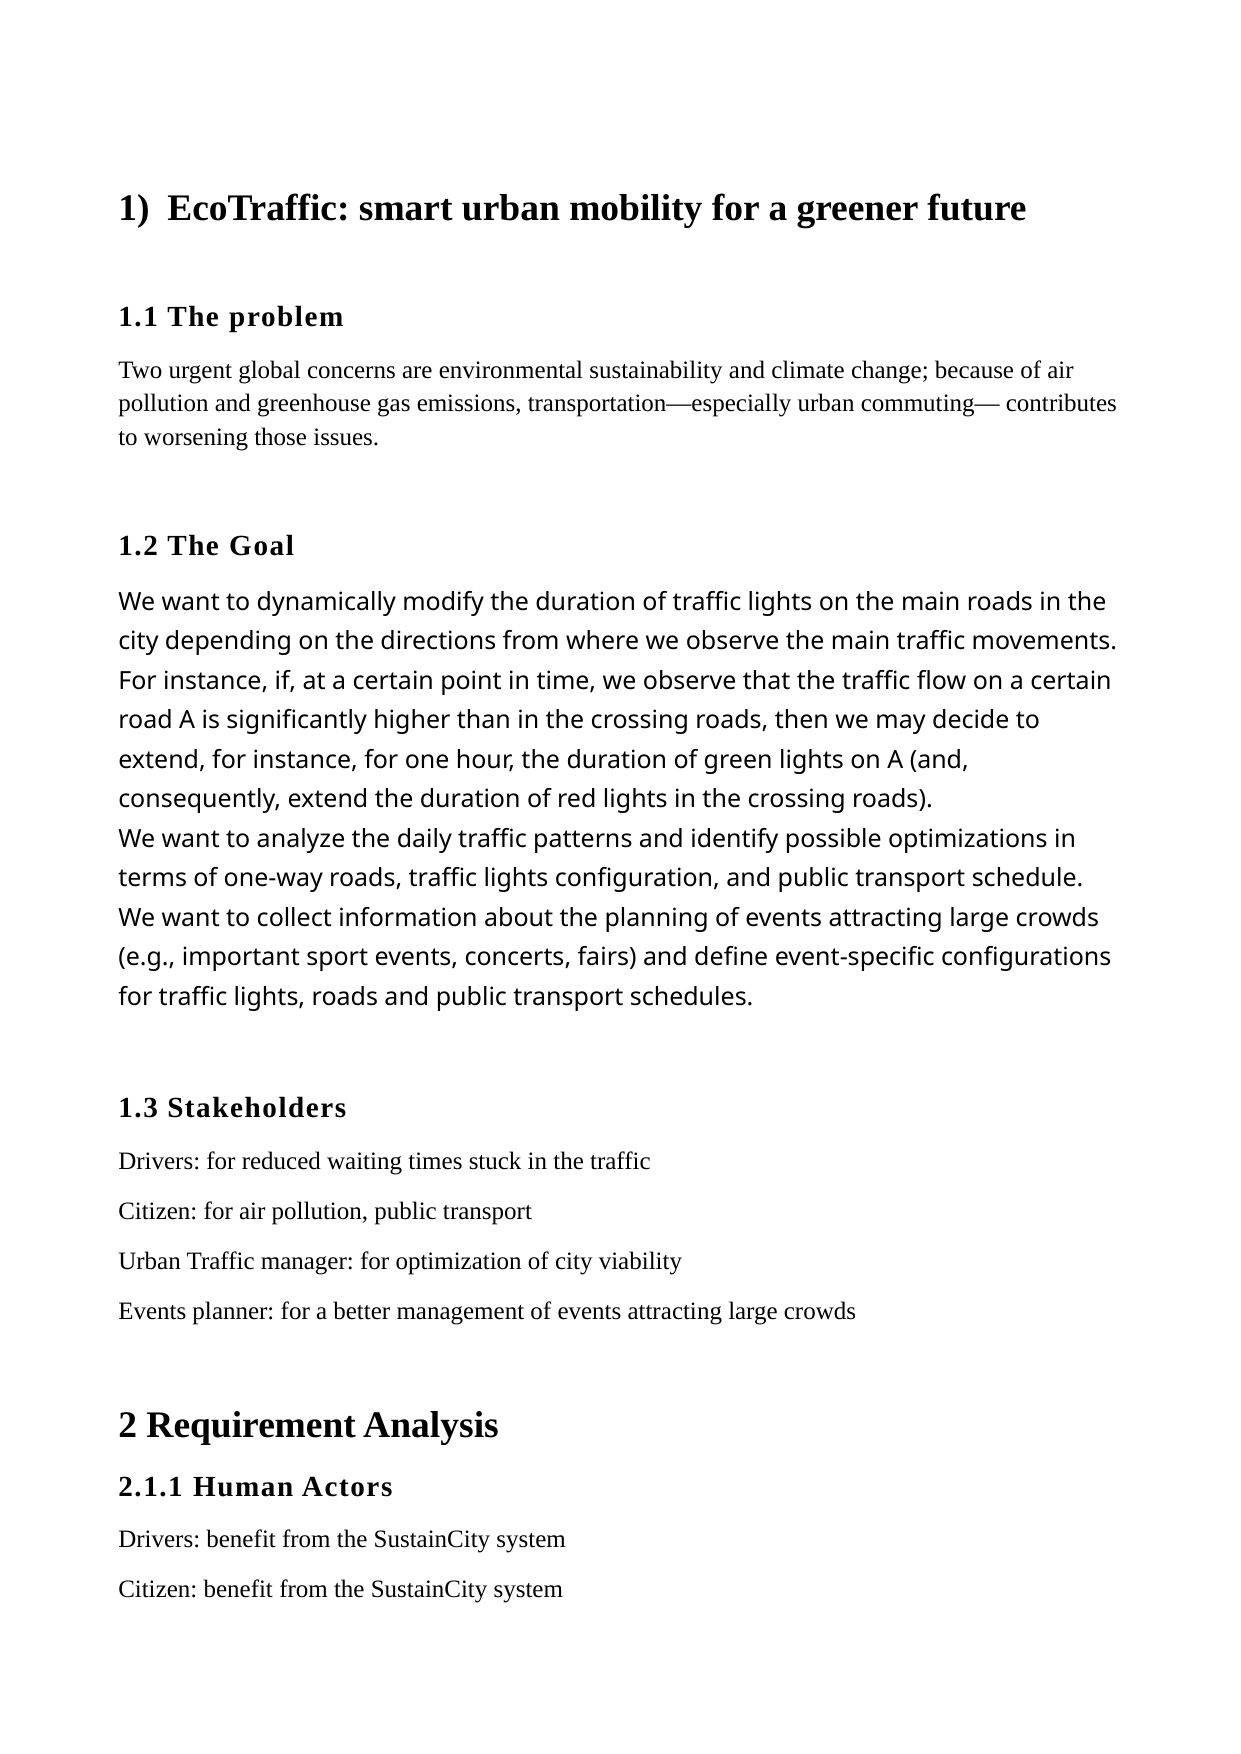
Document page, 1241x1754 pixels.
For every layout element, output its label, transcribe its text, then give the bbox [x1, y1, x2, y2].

subtitle 2.1.1 Human Actors [118, 1469, 1122, 1502]
subtitle The Goal [118, 528, 1122, 561]
text Urban Traffic manager: for optimization of city viability [118, 1246, 1122, 1275]
text We want to dynamically modify the duration of traffic lights on the main roads in the city depending on the directions from where we observe the main traffic movements. For instance, if, at a certain point in time, we observe that the traffic flow on a certain road A is significantly higher than in the crossing roads, then we may decide to extend, for instance, for one hour, the duration of green lights on A (and, consequently, extend the duration of red lights in the crossing roads). We want to analyze the daily traffic patterns and identify possible optimizations in terms of one-way roads, traffic lights configuration, and public transport schedule. We want to collect information about the planning of events attracting large crowds (e.g., important sport events, concerts, fairs) and define event-specific configurations for traffic lights, roads and public transport schedules. [118, 583, 1122, 1012]
subtitle The problem [118, 299, 1122, 333]
subtitle EcoTraffic: smart urban mobility for a greener future [118, 185, 1122, 228]
text Drivers: for reduced waiting times stuck in the traffic [118, 1146, 1122, 1175]
text Two urgent global concerns are environmental sustainability and climate change; because of air pollution and greenhouse gas emissions, transportation—especially urban commuting— contributes to worsening those issues. [118, 355, 1122, 451]
text Drivers: benefit from the SustainCity system [118, 1524, 1122, 1553]
subtitle 2 Requirement Analysis [118, 1402, 1122, 1445]
text Events planner: for a better management of events attracting large crowds [118, 1296, 1122, 1325]
text Citizen: for air pollution, public transport [118, 1196, 1122, 1225]
subtitle Stakeholders [118, 1091, 1122, 1124]
text Citizen: benefit from the SustainCity system [118, 1574, 1122, 1603]
